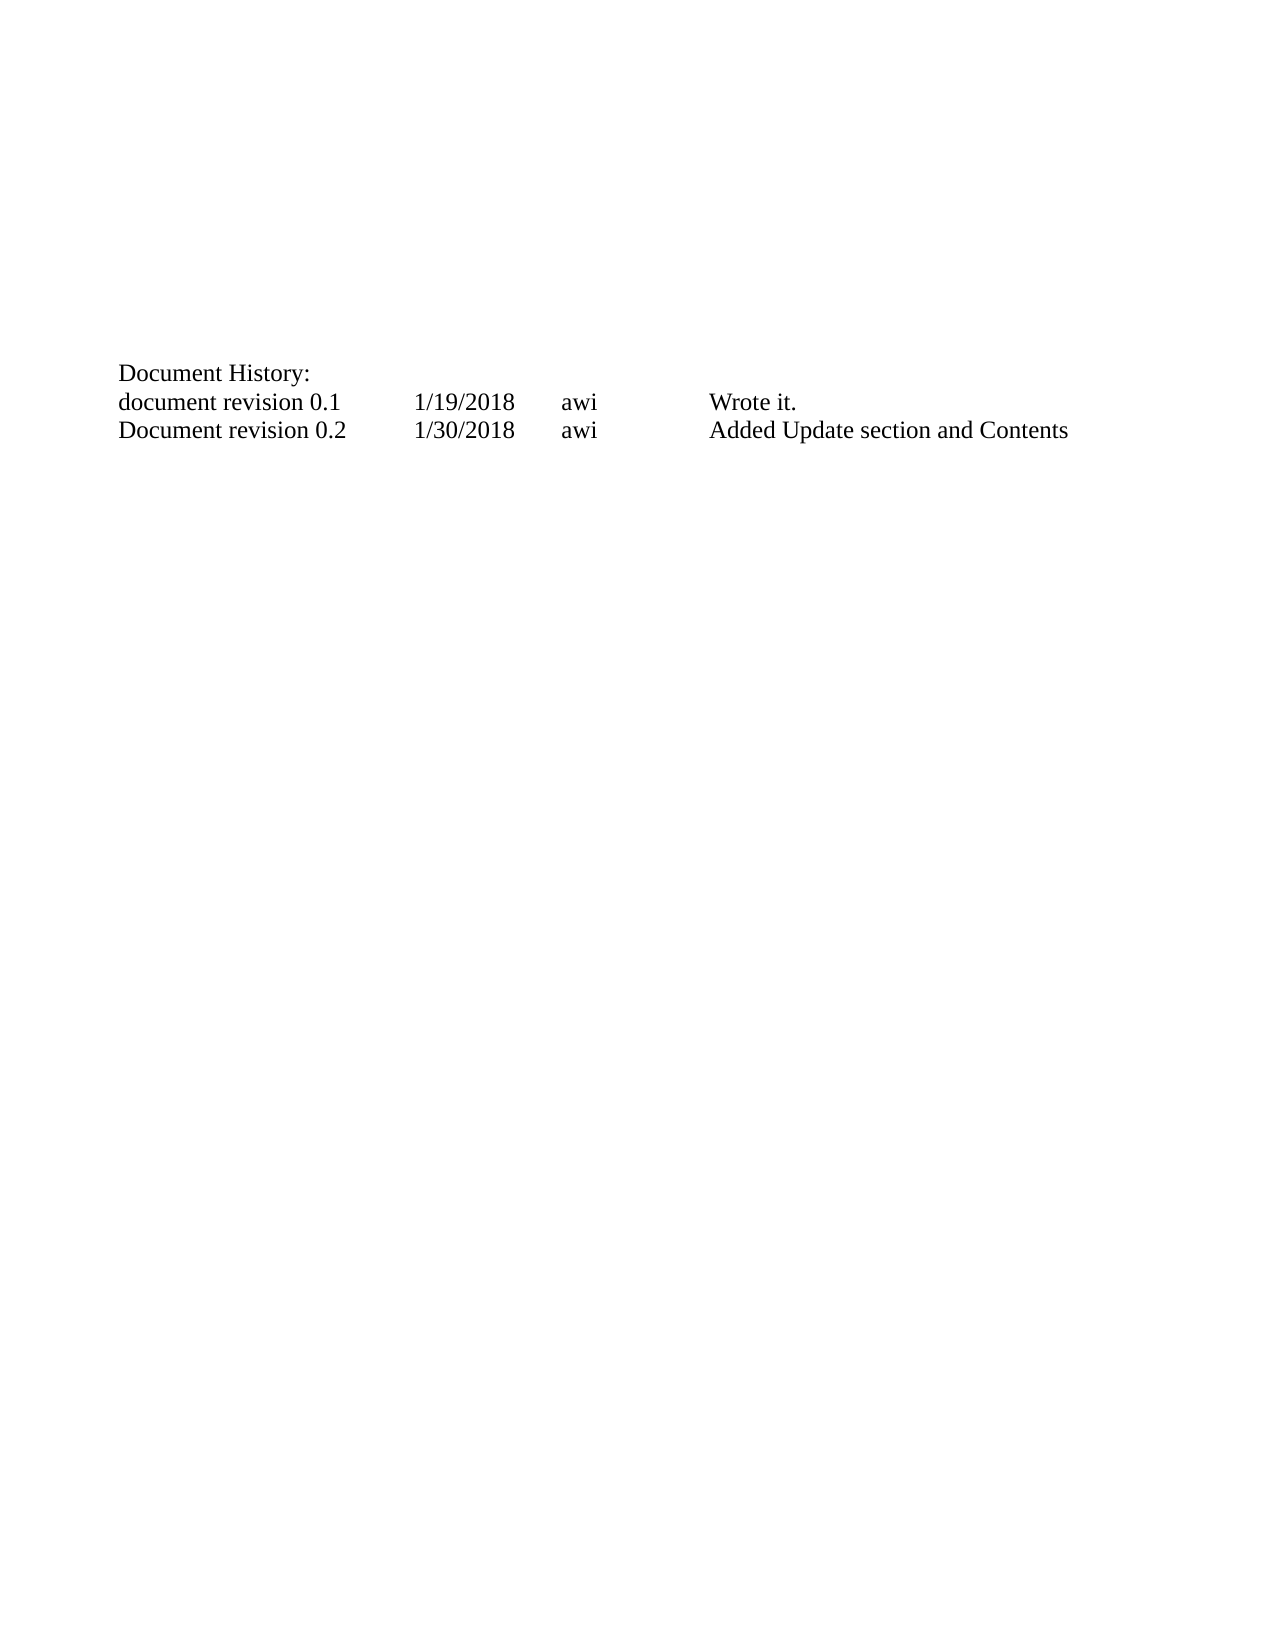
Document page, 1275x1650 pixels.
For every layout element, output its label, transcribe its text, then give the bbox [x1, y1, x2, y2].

text Document History: [118, 358, 1157, 387]
text document revision 0.1 1/19/2018 awi Wrote it. [118, 387, 1157, 415]
text Document revision 0.2 1/30/2018 awi Added Update section and Contents [118, 415, 1157, 444]
